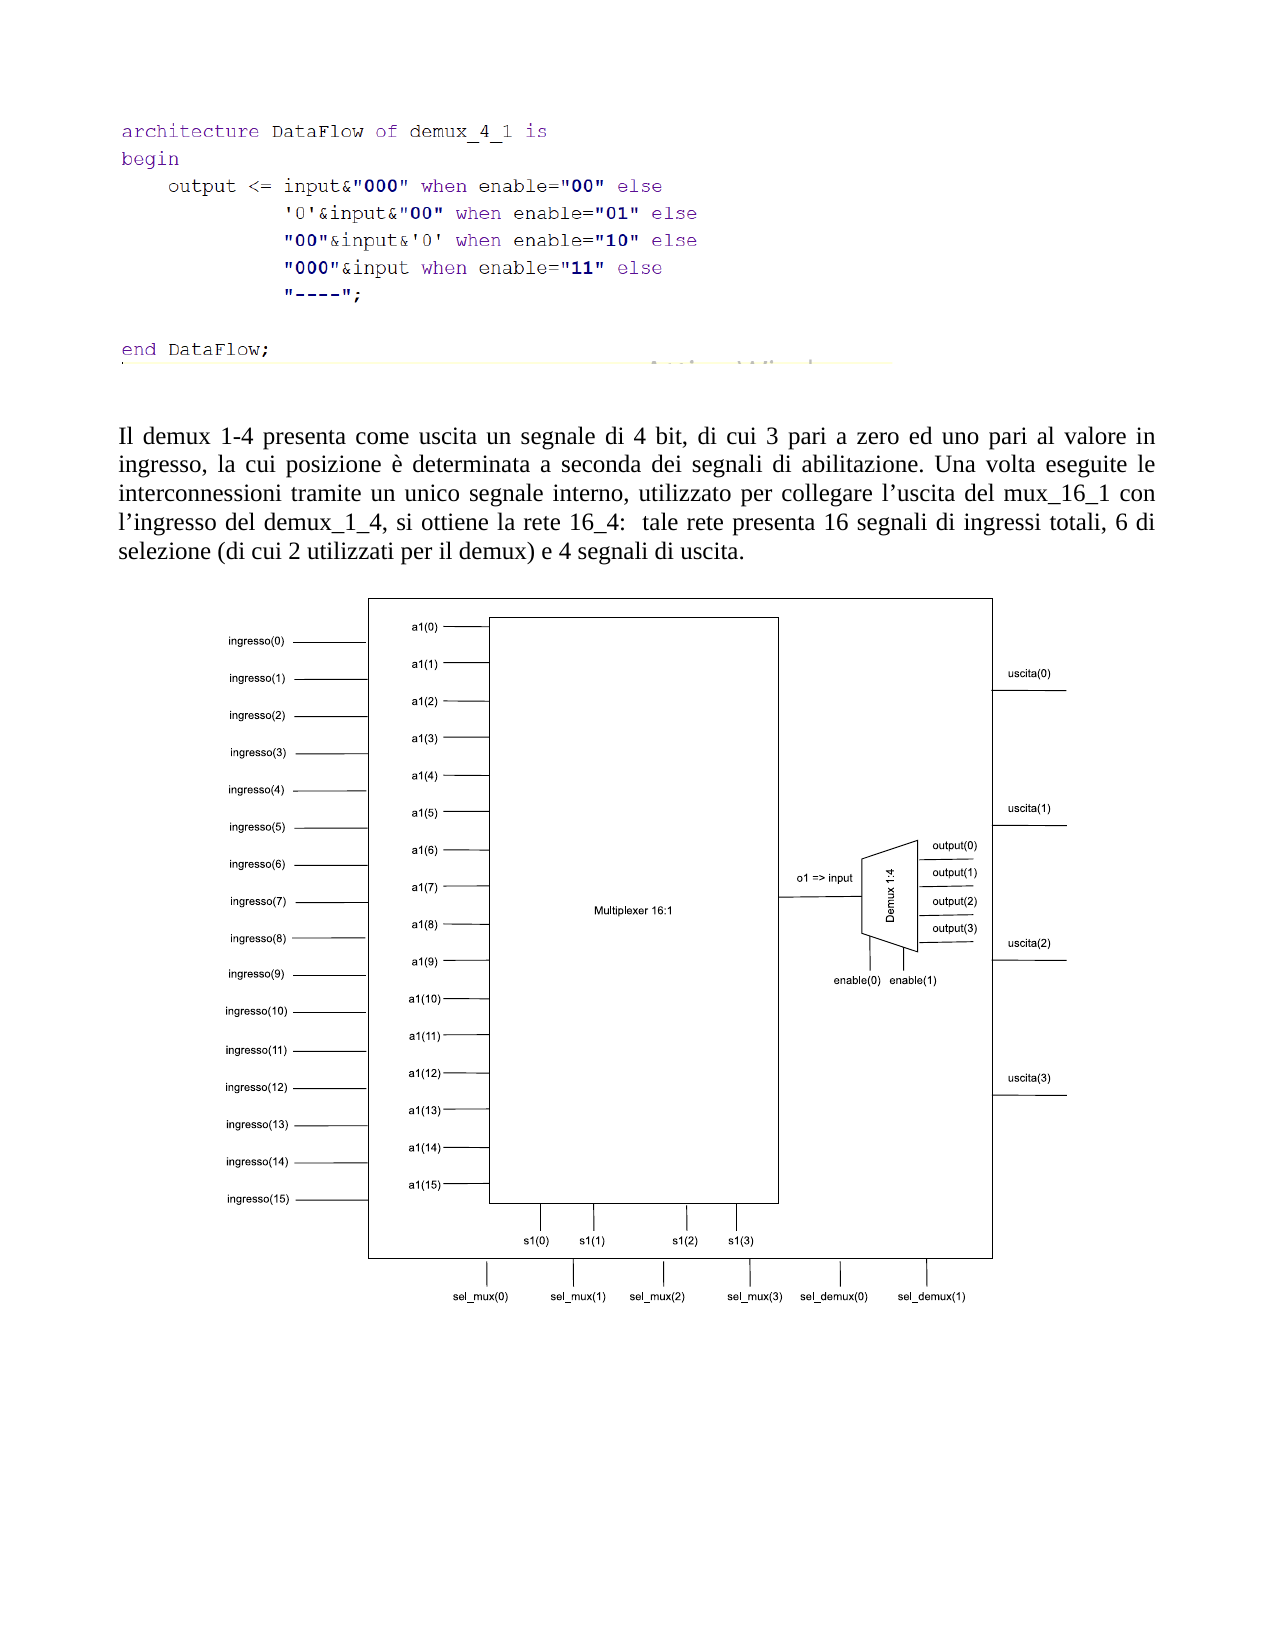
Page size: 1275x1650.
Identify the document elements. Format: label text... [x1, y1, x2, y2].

text Il demux 1-4 presenta come uscita un segnale di 4 bit, di cui 3 pari a zero ed uno pari al valore in ingresso, la cui posizione è determinata a seconda dei segnali di abilitazione. Una volta eseguite le interconnessioni tramite un unico segnale interno, utilizzato per collegare l’uscita del mux_16_1 con l’ingresso del demux_1_4, si ottiene la rete 16_4: tale rete presenta 16 segnali di ingressi totali, 6 di selezione (di cui 2 utilizzati per il demux) e 4 segnali di uscita. [118, 421, 1157, 564]
